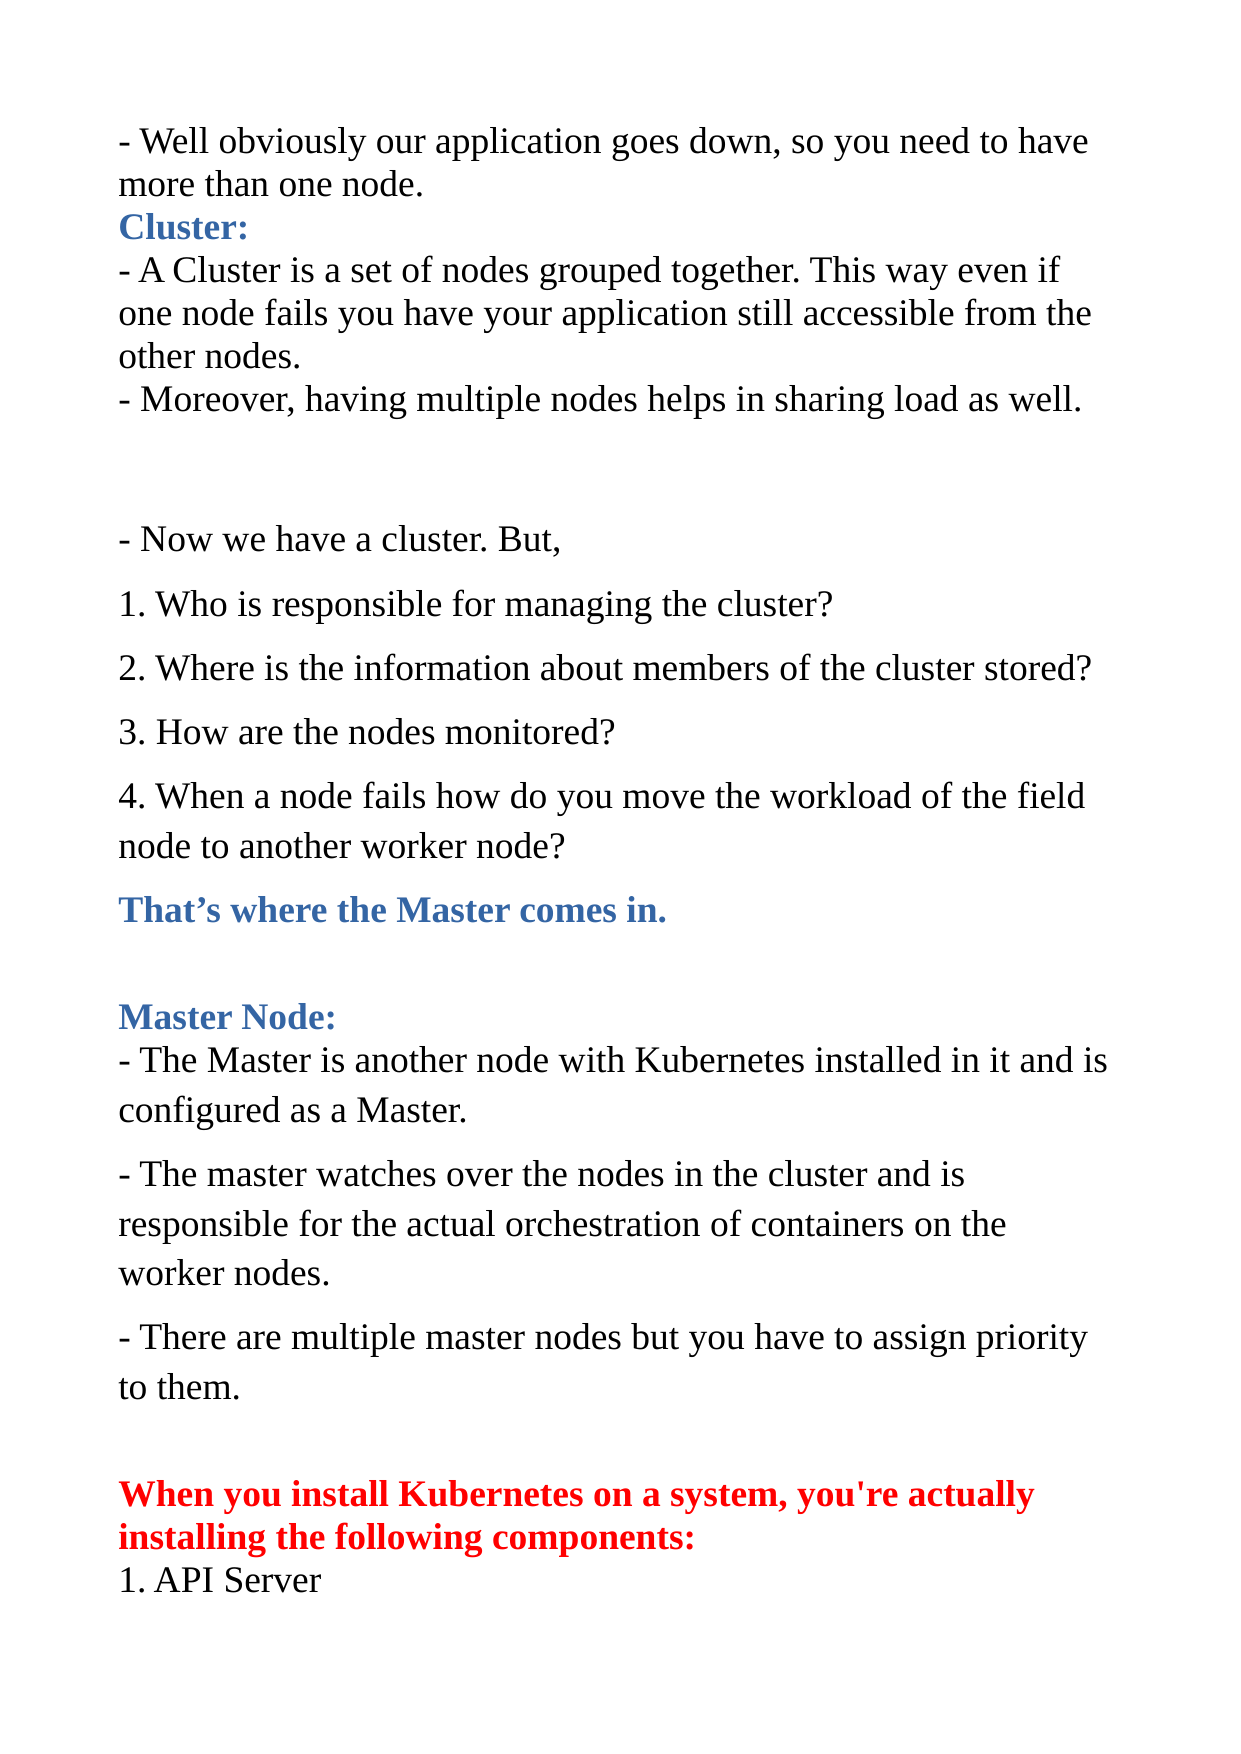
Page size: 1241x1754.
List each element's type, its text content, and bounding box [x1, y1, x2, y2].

text Cluster: [118, 204, 1122, 247]
text 1. API Server [118, 1558, 1122, 1601]
text 3. How are the nodes monitored? [118, 709, 1122, 752]
text - A Cluster is a set of nodes grouped together. This way even if one node fails you have your application still accessible from the other nodes. [118, 247, 1122, 377]
text 1. Who is responsible for managing the cluster? [118, 581, 1122, 624]
text Master Node: [118, 994, 1122, 1038]
text - The Master is another node with Kubernetes installed in it and is configured as a Master. [118, 1038, 1122, 1130]
text - Moreover, having multiple nodes helps in sharing load as well. [118, 377, 1122, 420]
text - Now we have a cluster. But, [118, 517, 1122, 560]
text 4. When a node fails how do you move the workload of the field node to another worker node? [118, 773, 1122, 866]
text When you install Kubernetes on a system, you're actually installing the following components: [118, 1472, 1122, 1558]
text 2. Where is the information about members of the cluster stored? [118, 645, 1122, 688]
text - Well obviously our application goes down, so you need to have more than one node. [118, 118, 1122, 204]
text That’s where the Master comes in. [118, 887, 1122, 930]
text - The master watches over the nodes in the cluster and is responsible for the actual orchestration of containers on the worker nodes. [118, 1151, 1122, 1294]
text - There are multiple master nodes but you have to assign priority to them. [118, 1315, 1122, 1407]
